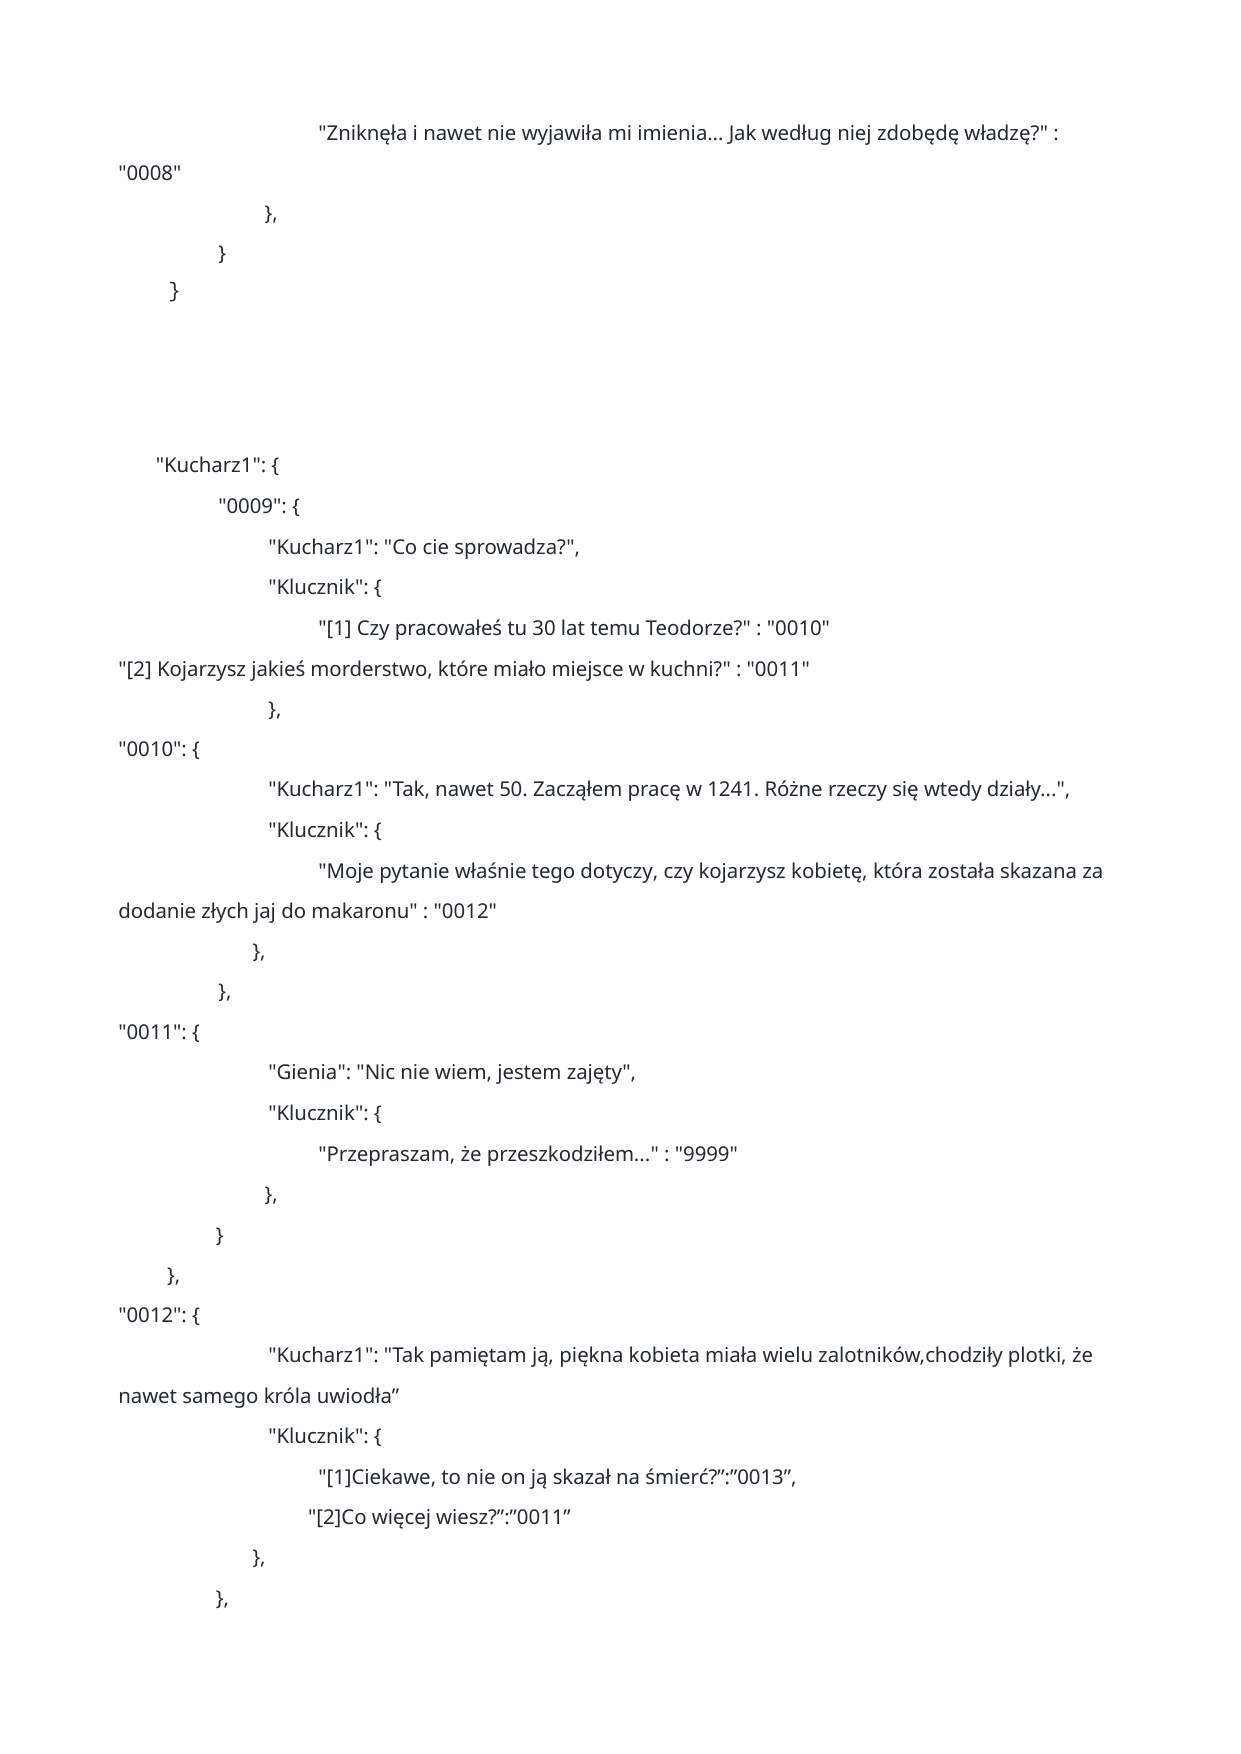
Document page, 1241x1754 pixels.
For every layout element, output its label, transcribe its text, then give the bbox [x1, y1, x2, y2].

text "Kucharz1": "Tak pamiętam ją, piękna kobieta miała wielu zalotników,chodziły plotki, że nawet samego króla uwiodła” [118, 1341, 1122, 1409]
text }, [118, 937, 1122, 965]
text "Klucznik": { [118, 1098, 1122, 1127]
text "[1]Ciekawe, to nie on ją skazał na śmierć?”:”0013”, [118, 1462, 1122, 1490]
text "[1] Czy pracowałeś tu 30 lat temu Teodorze?" : "0010" [118, 613, 1122, 642]
text "0012": { [118, 1301, 1122, 1329]
text } [118, 280, 1122, 303]
text "[2]Co więcej wiesz?”:”0011” [118, 1503, 1122, 1531]
text "Zniknęła i nawet nie wyjawiła mi imienia… Jak według niej zdobędę władzę?" : "0008" [118, 118, 1122, 186]
text }, [118, 1543, 1122, 1571]
text } [118, 239, 1122, 267]
text "Kucharz1": "Co cie sprowadza?", [118, 532, 1122, 560]
text }, [118, 694, 1122, 722]
text "Klucznik": { [118, 573, 1122, 601]
text }, [118, 1180, 1122, 1208]
text }, [118, 977, 1122, 1005]
text "0011": { [118, 1018, 1122, 1046]
text "Klucznik": { [118, 1422, 1122, 1450]
text "Kucharz1": "Tak, nawet 50. Zacząłem pracę w 1241. Różne rzeczy się wtedy działy...", [118, 775, 1122, 803]
text "0009": { [118, 492, 1122, 520]
text "Gienia": "Nic nie wiem, jestem zajęty", [118, 1058, 1122, 1086]
text "Klucznik": { [118, 816, 1122, 844]
text "Kucharz1": { [118, 451, 1122, 479]
text "0010": { [118, 735, 1122, 763]
text "Moje pytanie właśnie tego dotyczy, czy kojarzysz kobietę, która została skazana za dodanie złych jaj do makaronu" : "0012" [118, 856, 1122, 924]
text }, [118, 199, 1122, 227]
text }, [118, 1583, 1122, 1611]
text "[2] Kojarzysz jakieś morderstwo, które miało miejsce w kuchni?" : "0011" [118, 654, 1122, 682]
text } [118, 1220, 1122, 1248]
text "Przepraszam, że przeszkodziłem..." : "9999" [118, 1139, 1122, 1167]
text }, [118, 1261, 1122, 1288]
